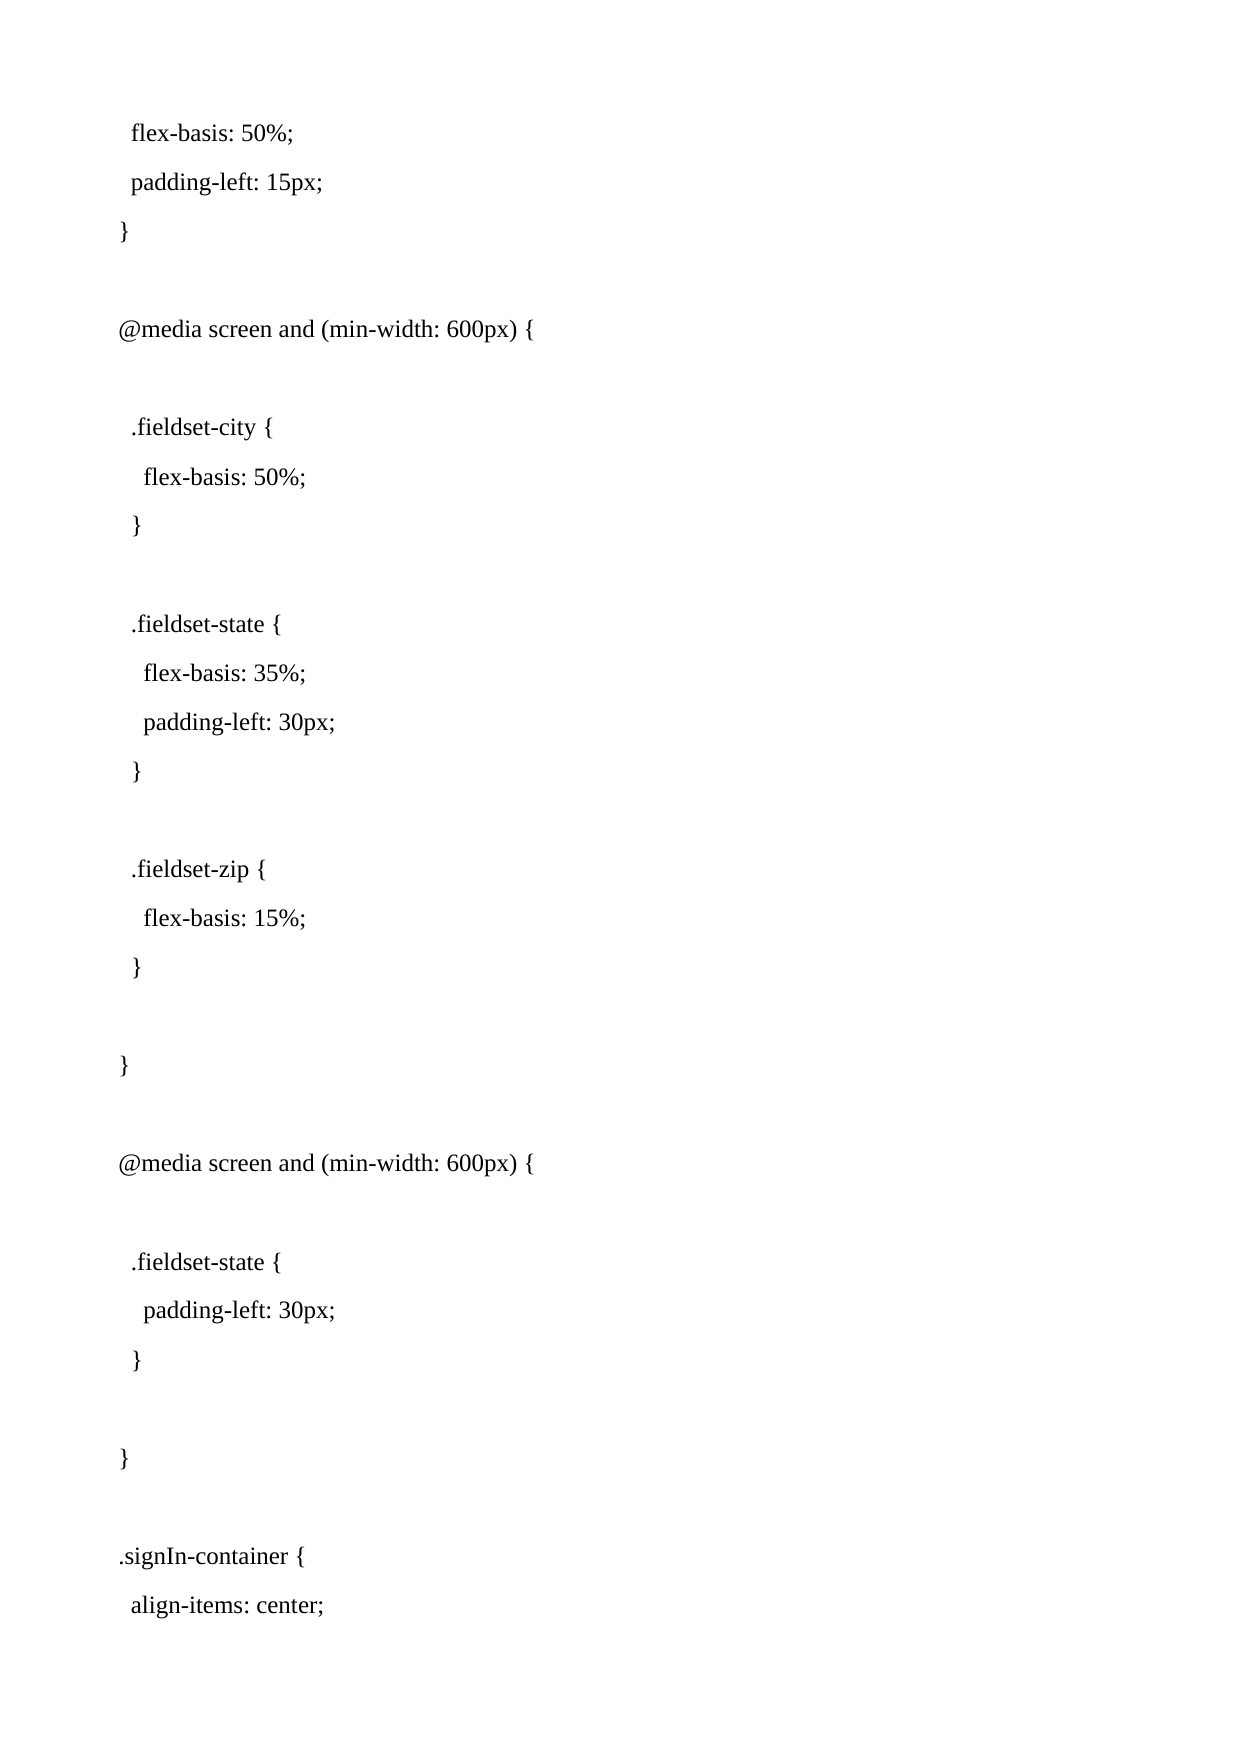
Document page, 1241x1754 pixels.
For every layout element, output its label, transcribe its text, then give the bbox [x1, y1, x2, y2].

text flex-basis: 50%; [118, 118, 1122, 147]
text .fieldset-zip { [118, 854, 1122, 883]
text padding-left: 30px; [118, 1296, 1122, 1324]
text align-items: center; [118, 1590, 1122, 1619]
text .fieldset-state { [118, 1247, 1122, 1275]
text } [118, 952, 1122, 981]
text } [118, 756, 1122, 785]
text } [118, 1345, 1122, 1373]
text .signIn-container { [118, 1541, 1122, 1570]
text } [118, 1050, 1122, 1079]
text .fieldset-state { [118, 609, 1122, 637]
text .fieldset-city { [118, 412, 1122, 441]
text padding-left: 15px; [118, 167, 1122, 196]
text flex-basis: 35%; [118, 658, 1122, 687]
text } [118, 511, 1122, 539]
text flex-basis: 15%; [118, 903, 1122, 932]
text } [118, 1443, 1122, 1472]
text @media screen and (min-width: 600px) { [118, 1148, 1122, 1177]
text flex-basis: 50%; [118, 462, 1122, 490]
text padding-left: 30px; [118, 707, 1122, 736]
text } [118, 216, 1122, 245]
text @media screen and (min-width: 600px) { [118, 314, 1122, 343]
